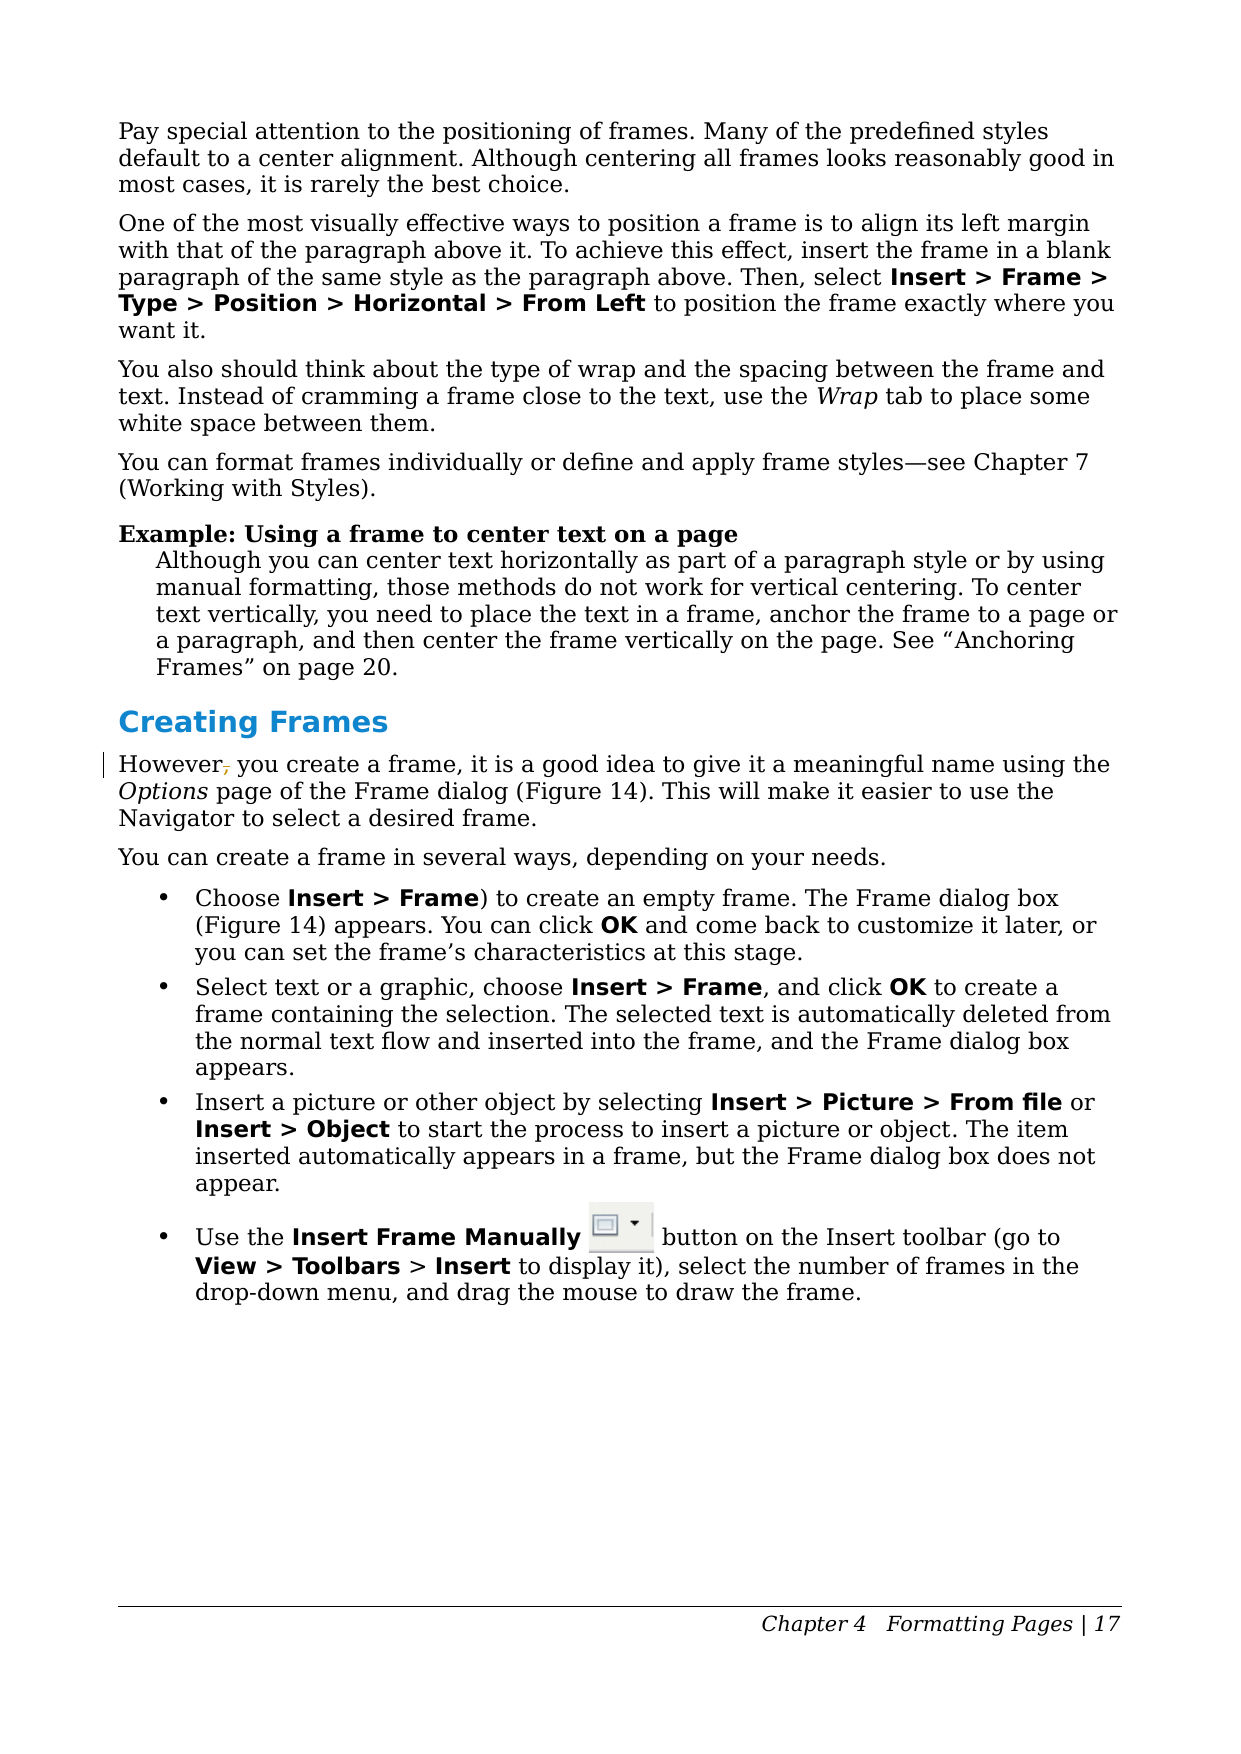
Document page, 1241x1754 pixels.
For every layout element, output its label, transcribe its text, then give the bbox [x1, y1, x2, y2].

text One of the most visually effective ways to position a frame is to align its left margin with that of the paragraph above it. To achieve this effect, insert the frame in a blank paragraph of the same style as the paragraph above. Then, select Insert > Frame > Type > Position > Horizontal > From Left to position the frame exactly where you want it. [118, 211, 1122, 344]
list Insert a picture or other object by selecting Insert > Picture > From file or Insert > Object to start the process to insert a picture or object. The item inserted automatically appears in a frame, but the Frame dialog box does not appear. [156, 1087, 1122, 1197]
text Pay special attention to the positioning of frames. Many of the predefined styles default to a center alignment. Although centering all frames looks reasonably good in most cases, it is rarely the best choice. [118, 118, 1122, 198]
list Select text or a graphic, choose Insert > Frame, and click OK to create a frame containing the selection. The selected text is automatically deleted from the normal text flow and inserted into the frame, and the Frame dialog box appears. [156, 972, 1122, 1081]
list Use the Insert Frame Manually button on the Insert toolbar (go to View > Toolbars > Insert to display it), select the number of frames in the drop-down menu, and drag the mouse to draw the frame. [156, 1203, 1122, 1306]
text However you create a frame, it is a good idea to give it a meaningful name using the Options page of the Frame dialog (Figure 14). This will make it easier to use the Navigator to select a desired frame. [118, 752, 1122, 832]
text Although you can center text horizontally as part of a paragraph style or by using manual formatting, those methods do not work for vertical centering. To center text vertically, you need to place the text in a frame, anchor the frame to a page or a paragraph, and then center the frame vertically on the page. See “Anchoring Frames” on page 20. [156, 548, 1122, 681]
subtitle Creating Frames [118, 705, 1122, 739]
list Choose Insert > Frame) to create an empty frame. The Frame dialog box (Figure 14) appears. You can click OK and come back to customize it later, or you can set the frame’s characteristics at this stage. [156, 883, 1122, 966]
text You also should think about the type of wrap and the spacing between the frame and text. Instead of cramming a frame close to the text, use the Wrap tab to place some white space between them. [118, 356, 1122, 436]
picture [588, 1202, 655, 1253]
text You can format frames individually or define and apply frame styles—see Chapter 7 (Working with Styles). [118, 449, 1122, 502]
text You can create a frame in several ways, depending on your needs. [118, 844, 1122, 871]
text Example: Using a frame to center text on a page [118, 521, 1122, 548]
